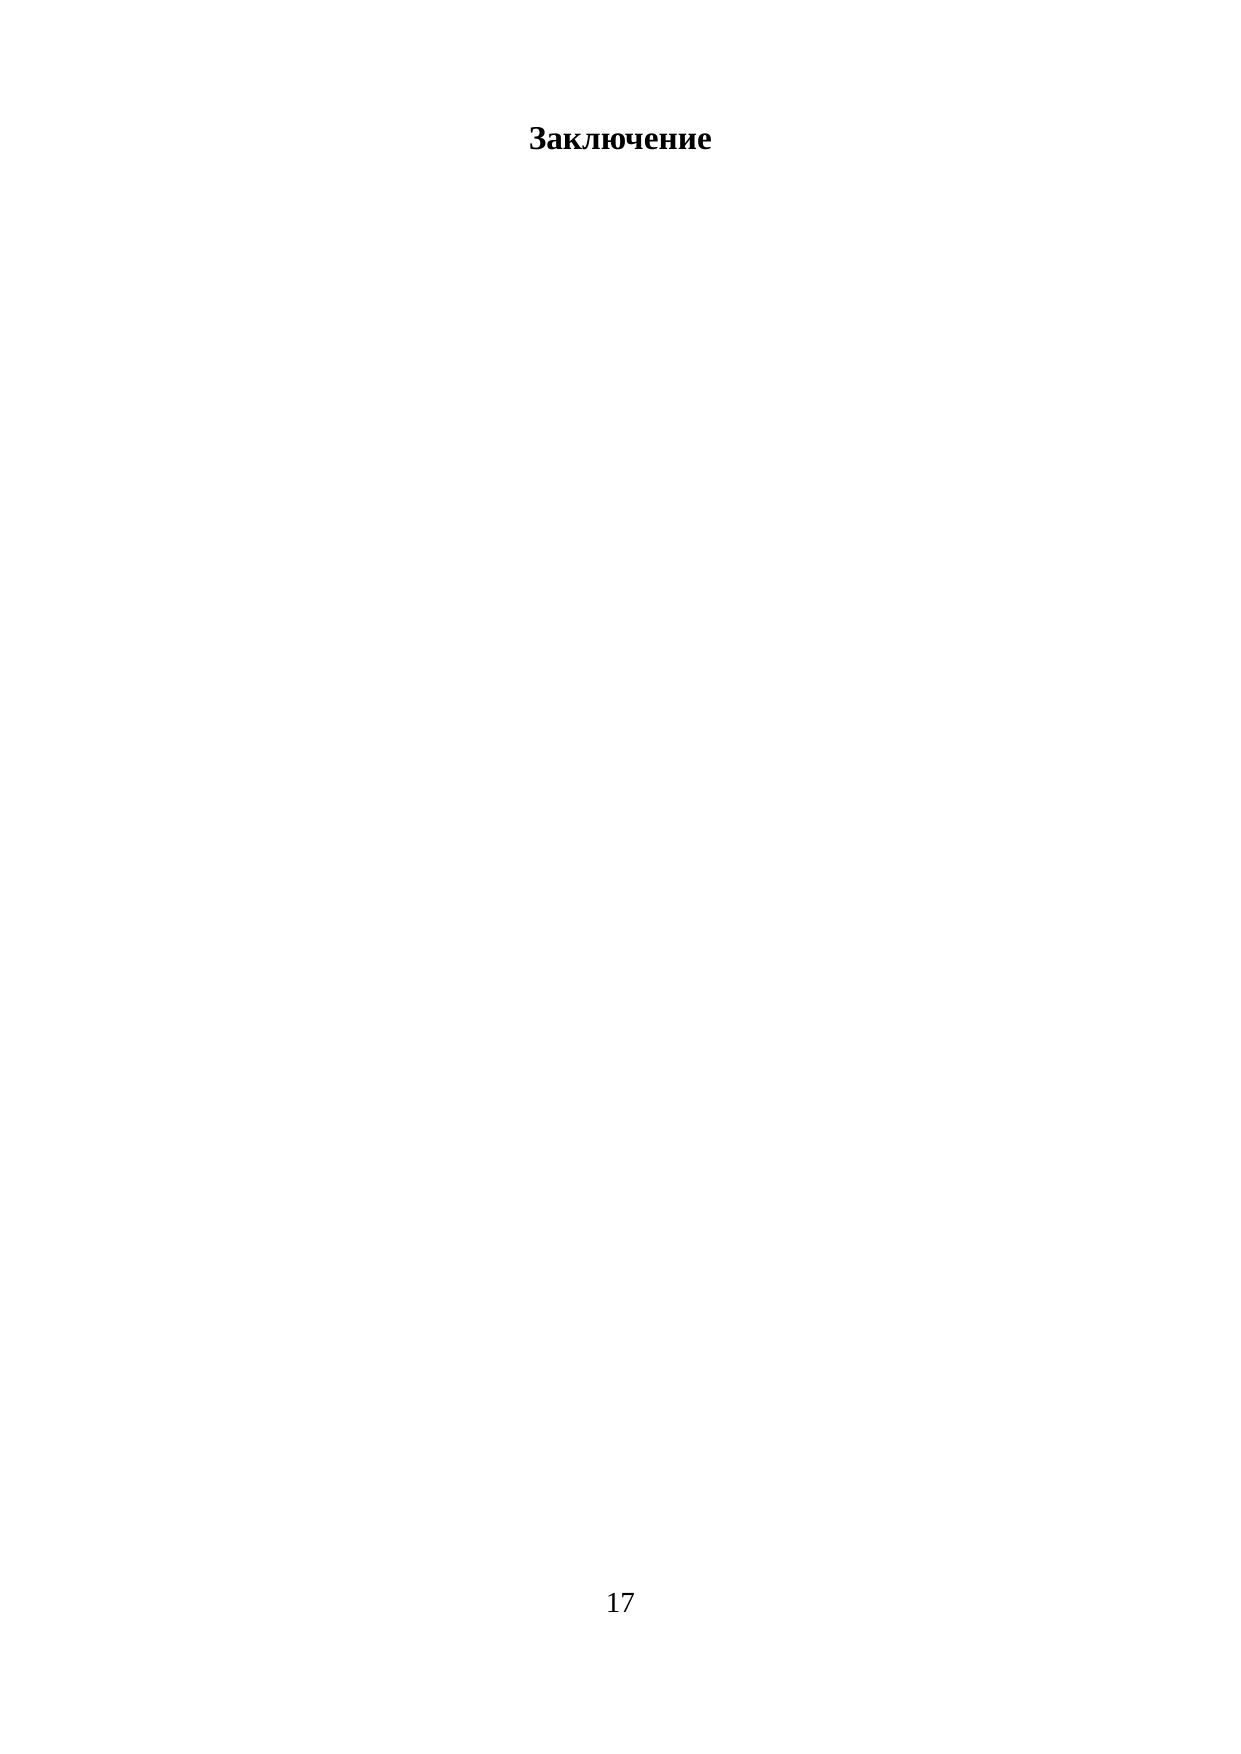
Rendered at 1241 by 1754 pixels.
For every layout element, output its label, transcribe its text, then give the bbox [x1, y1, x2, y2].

subtitle Заключение [118, 118, 1122, 156]
